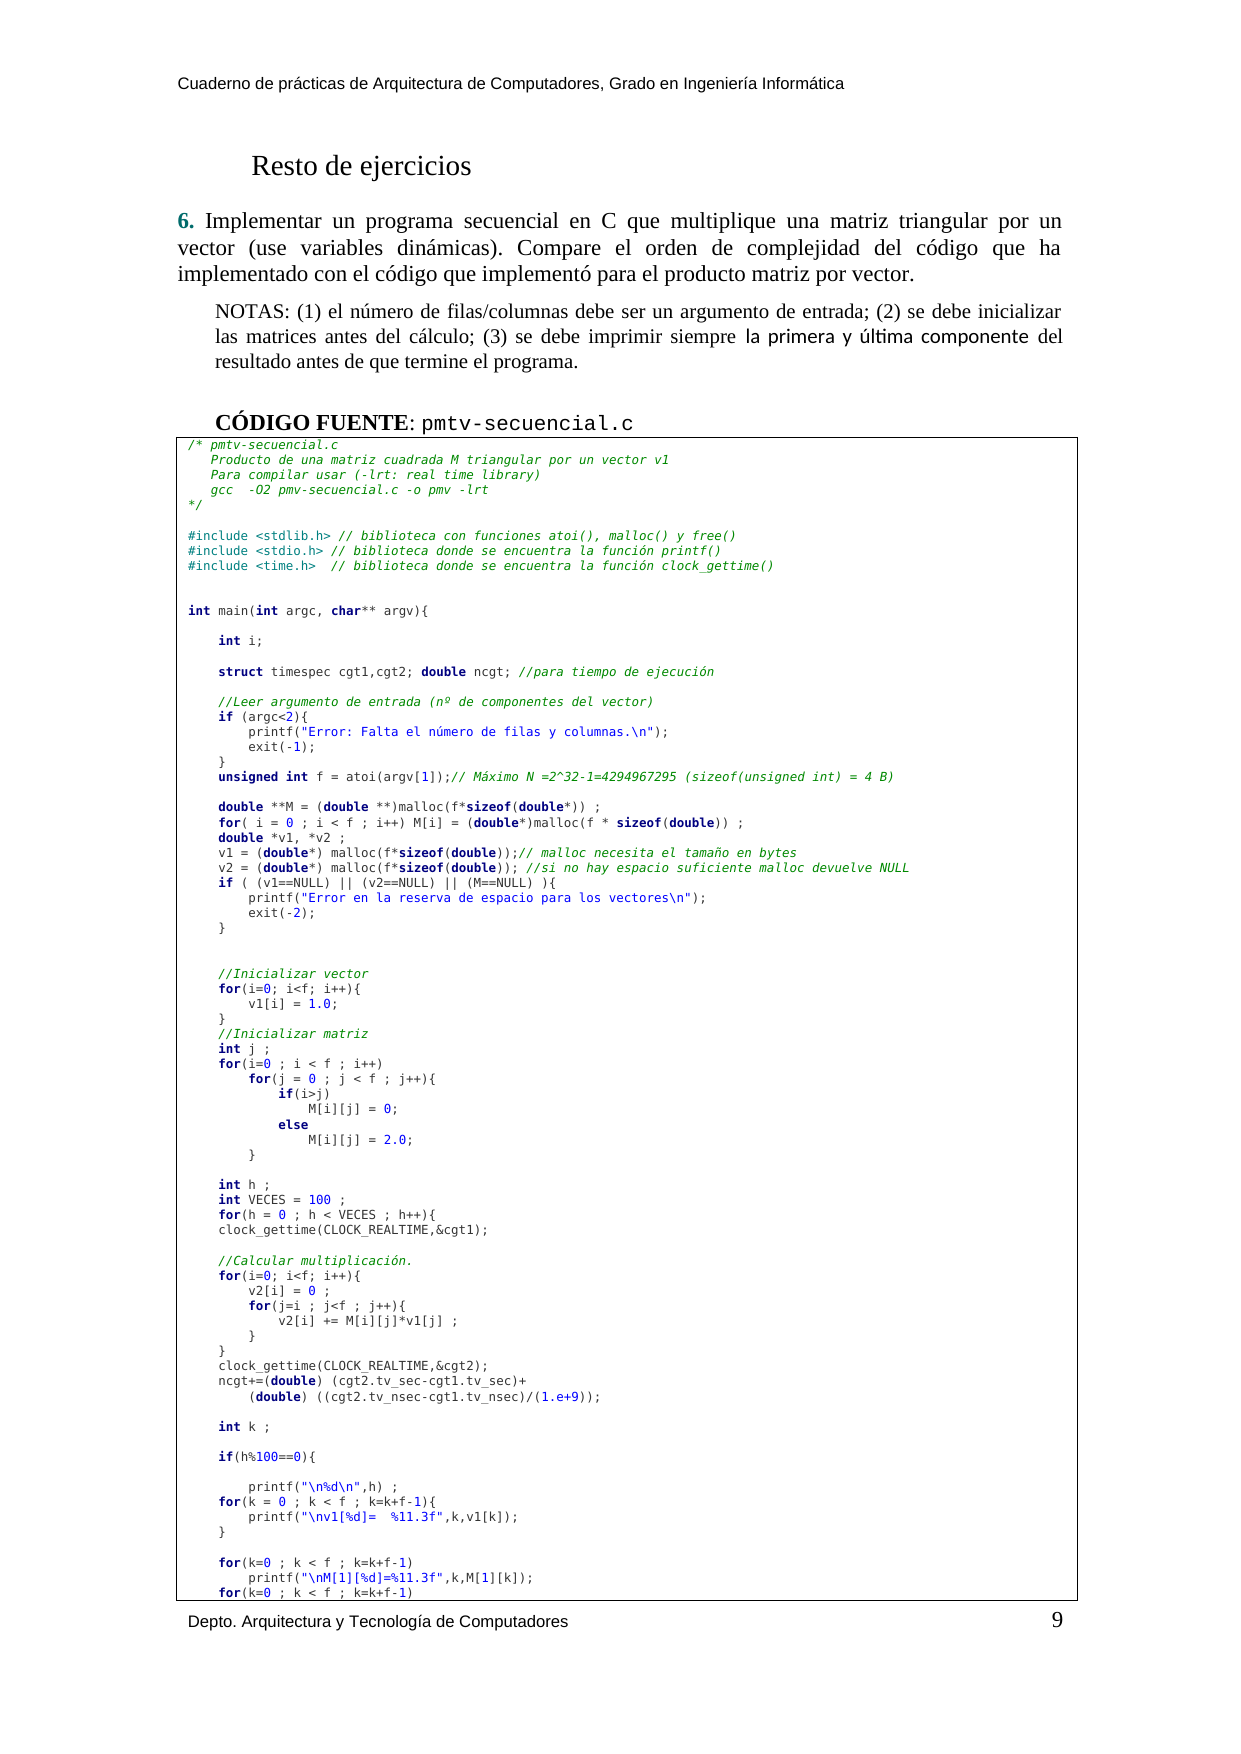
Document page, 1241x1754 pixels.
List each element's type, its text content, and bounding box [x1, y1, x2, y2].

table_header /* pmtv-secuencial.c Producto de una matriz cuadrada M triangular por un vector v1 Para compilar usar (-lrt: real time library) gcc -O2 pmv-secuencial.c -o pmv -lrt */ #include <stdlib.h> // biblioteca con funciones atoi(), malloc() y free() #include <stdio.h> // biblioteca donde se encuentra la función printf() #include <time.h> // biblioteca donde se encuentra la función clock_gettime() int main(int argc, char** argv){ int i; struct timespec cgt1,cgt2; double ncgt; //para tiempo de ejecución //Leer argumento de entrada (nº de componentes del vector) if (argc<2){ printf("Error: Falta el número de filas y columnas.\n"); exit(-1); } unsigned int f = atoi(argv[1]);// Máximo N =2^32-1=4294967295 (sizeof(unsigned int) = 4 B) double **M = (double **)malloc(f*sizeof(double*)) ; for( i = 0 ; i < f ; i++) M[i] = (double*)malloc(f * sizeof(double)) ; double *v1, *v2 ; v1 = (double*) malloc(f*sizeof(double));// malloc necesita el tamaño en bytes v2 = (double*) malloc(f*sizeof(double)); //si no hay espacio suficiente malloc devuelve NULL if ( (v1==NULL) || (v2==NULL) || (M==NULL) ){ printf("Error en la reserva de espacio para los vectores\n"); exit(-2); } //Inicializar vector for(i=0; i<f; i++){ v1[i] = 1.0; } //Inicializar matriz int j ; for(i=0 ; i < f ; i++) for(j = 0 ; j < f ; j++){ if(i>j) M[i][j] = 0; else M[i][j] = 2.0; } int h ; int VECES = 100 ; for(h = 0 ; h < VECES ; h++){ clock_gettime(CLOCK_REALTIME,&cgt1); //Calcular multiplicación. for(i=0; i<f; i++){ v2[i] = 0 ; for(j=i ; j<f ; j++){ v2[i] += M[i][j]*v1[j] ; } } clock_gettime(CLOCK_REALTIME,&cgt2); ncgt+=(double) (cgt2.tv_sec-cgt1.tv_sec)+ (double) ((cgt2.tv_nsec-cgt1.tv_nsec)/(1.e+9)); int k ; if(h%100==0){ printf("\n%d\n",h) ; for(k = 0 ; k < f ; k=k+f-1){ printf("\nv1[%d]= %11.3f",k,v1[k]); } for(k=0 ; k < f ; k=k+f-1) printf("\nM[1][%d]=%11.3f",k,M[1][k]); for(k=0 ; k < f ; k=k+f-1) [177, 438, 1077, 1600]
text CÓDIGO FUENTE: pmtv-secuencial.c [215, 409, 1063, 437]
subtitle Resto de ejercicios [215, 148, 1063, 181]
list 6. Implementar un programa secuencial en C que multiplique una matriz triangular por un vector (use variables dinámicas). Compare el orden de complejidad del código que ha implementado con el código que implementó para el producto matriz por vector. [177, 207, 1063, 287]
list NOTAS: (1) el número de filas/columnas debe ser un argumento de entrada; (2) se debe inicializar las matrices antes del cálculo; (3) se debe imprimir siempre la primera y última componente del resultado antes de que termine el programa. [215, 299, 1063, 373]
